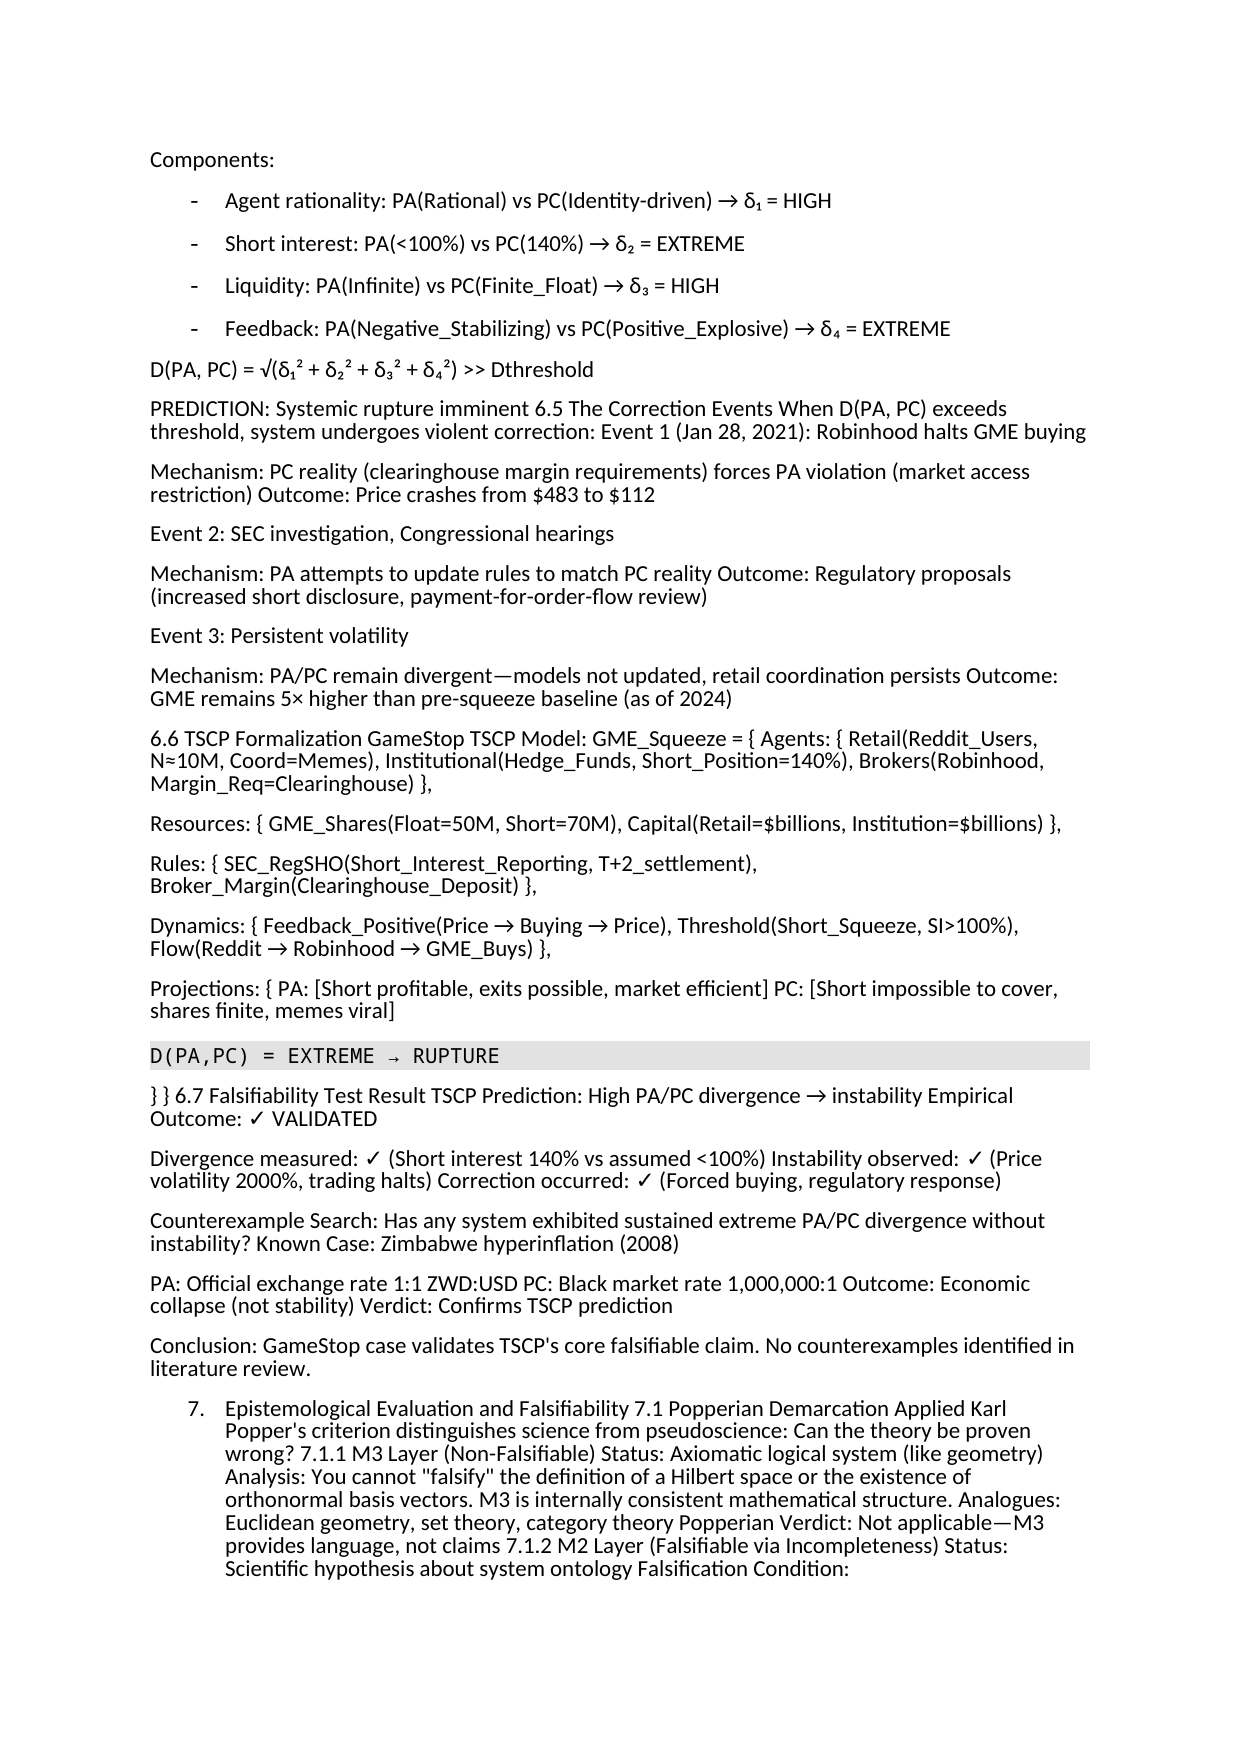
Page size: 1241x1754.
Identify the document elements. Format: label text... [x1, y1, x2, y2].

text Projections: { PA: [Short profitable, exits possible, market efficient] PC: [Short impossible to cover, shares finite, memes viral] [150, 979, 1090, 1024]
text Conclusion: GameStop case validates TSCP's core falsifiable claim. No counterexamples identified in literature review. [150, 1336, 1090, 1382]
list Agent rationality: PA(Rational) vs PC(Identity-driven) → δ₁ = HIGH [187, 189, 1090, 216]
text Resources: { GME_Shares(Float=50M, Short=70M), Capital(Retail=$billions, Institution=$billions) }, [150, 814, 1090, 837]
list Feedback: PA(Negative_Stabilizing) vs PC(Positive_Explosive) → δ₄ = EXTREME [187, 317, 1090, 343]
list Short interest: PA(<100%) vs PC(140%) → δ₂ = EXTREME [187, 232, 1090, 258]
text PA: Official exchange rate 1:1 ZWD:USD PC: Black market rate 1,000,000:1 Outcome: Economic collapse (not stability) Verdict: Confirms TSCP prediction [150, 1274, 1090, 1320]
text Mechanism: PA attempts to update rules to match PC reality Outcome: Regulatory proposals (increased short disclosure, payment-for-order-flow review) [150, 564, 1090, 610]
text Counterexample Search: Has any system exhibited sustained extreme PA/PC divergence without instability? Known Case: Zimbabwe hyperinflation (2008) [150, 1211, 1090, 1257]
text Components: [150, 150, 1090, 173]
text Divergence measured: ✓ (Short interest 140% vs assumed <100%) Instability observed: ✓ (Price volatility 2000%, trading halts) Correction occurred: ✓ (Forced buying, regulatory response) [150, 1149, 1090, 1195]
text Event 3: Persistent volatility [150, 627, 1090, 649]
text Mechanism: PC reality (clearinghouse margin requirements) forces PA violation (market access restriction) Outcome: Price crashes from $483 to $112 [150, 462, 1090, 508]
text Dynamics: { Feedback_Positive(Price → Buying → Price), Threshold(Short_Squeeze, SI>100%), Flow(Reddit → Robinhood → GME_Buys) }, [150, 916, 1090, 962]
text Event 2: SEC investigation, Congressional hearings [150, 524, 1090, 547]
text 6.6 TSCP Formalization GameStop TSCP Model: GME_Squeeze = { Agents: { Retail(Reddit_Users, N≈10M, Coord=Memes), Institutional(Hedge_Funds, Short_Position=140%), Brokers(Robinhood, Margin_Req=Clearinghouse) }, [150, 729, 1090, 797]
text Rules: { SEC_RegSHO(Short_Interest_Reporting, T+2_settlement), Broker_Margin(Clearinghouse_Deposit) }, [150, 854, 1090, 899]
list Epistemological Evaluation and Falsifiability 7.1 Popperian Demarcation Applied Karl Popper's criterion distinguishes science from pseudoscience: Can the theory be proven wrong? 7.1.1 M3 Layer (Non-Falsifiable) Status: Axiomatic logical system (like geometry) Analysis: You cannot "falsify" the definition of a Hilbert space or the existence of orthonormal basis vectors. M3 is internally consistent mathematical structure. Analogues: Euclidean geometry, set theory, category theory Popperian Verdict: Not applicable—M3 provides language, not claims 7.1.2 M2 Layer (Falsifiable via Incompleteness) Status: Scientific hypothesis about system ontology Falsification Condition: [187, 1399, 1090, 1582]
text D(PA,PC) = EXTREME → RUPTURE [150, 1041, 1090, 1070]
list Liquidity: PA(Infinite) vs PC(Finite_Float) → δ₃ = HIGH [187, 275, 1090, 301]
text } } 6.7 Falsifiability Test Result TSCP Prediction: High PA/PC divergence → instability Empirical Outcome: ✓ VALIDATED [150, 1086, 1090, 1132]
text Mechanism: PA/PC remain divergent—models not updated, retail coordination persists Outcome: GME remains 5× higher than pre-squeeze baseline (as of 2024) [150, 666, 1090, 712]
text PREDICTION: Systemic rupture imminent 6.5 The Correction Events When D(PA, PC) exceeds threshold, system undergoes violent correction: Event 1 (Jan 28, 2021): Robinhood halts GME buying [150, 399, 1090, 445]
text D(PA, PC) = √(δ₁² + δ₂² + δ₃² + δ₄²) >> Dthreshold [150, 360, 1090, 383]
